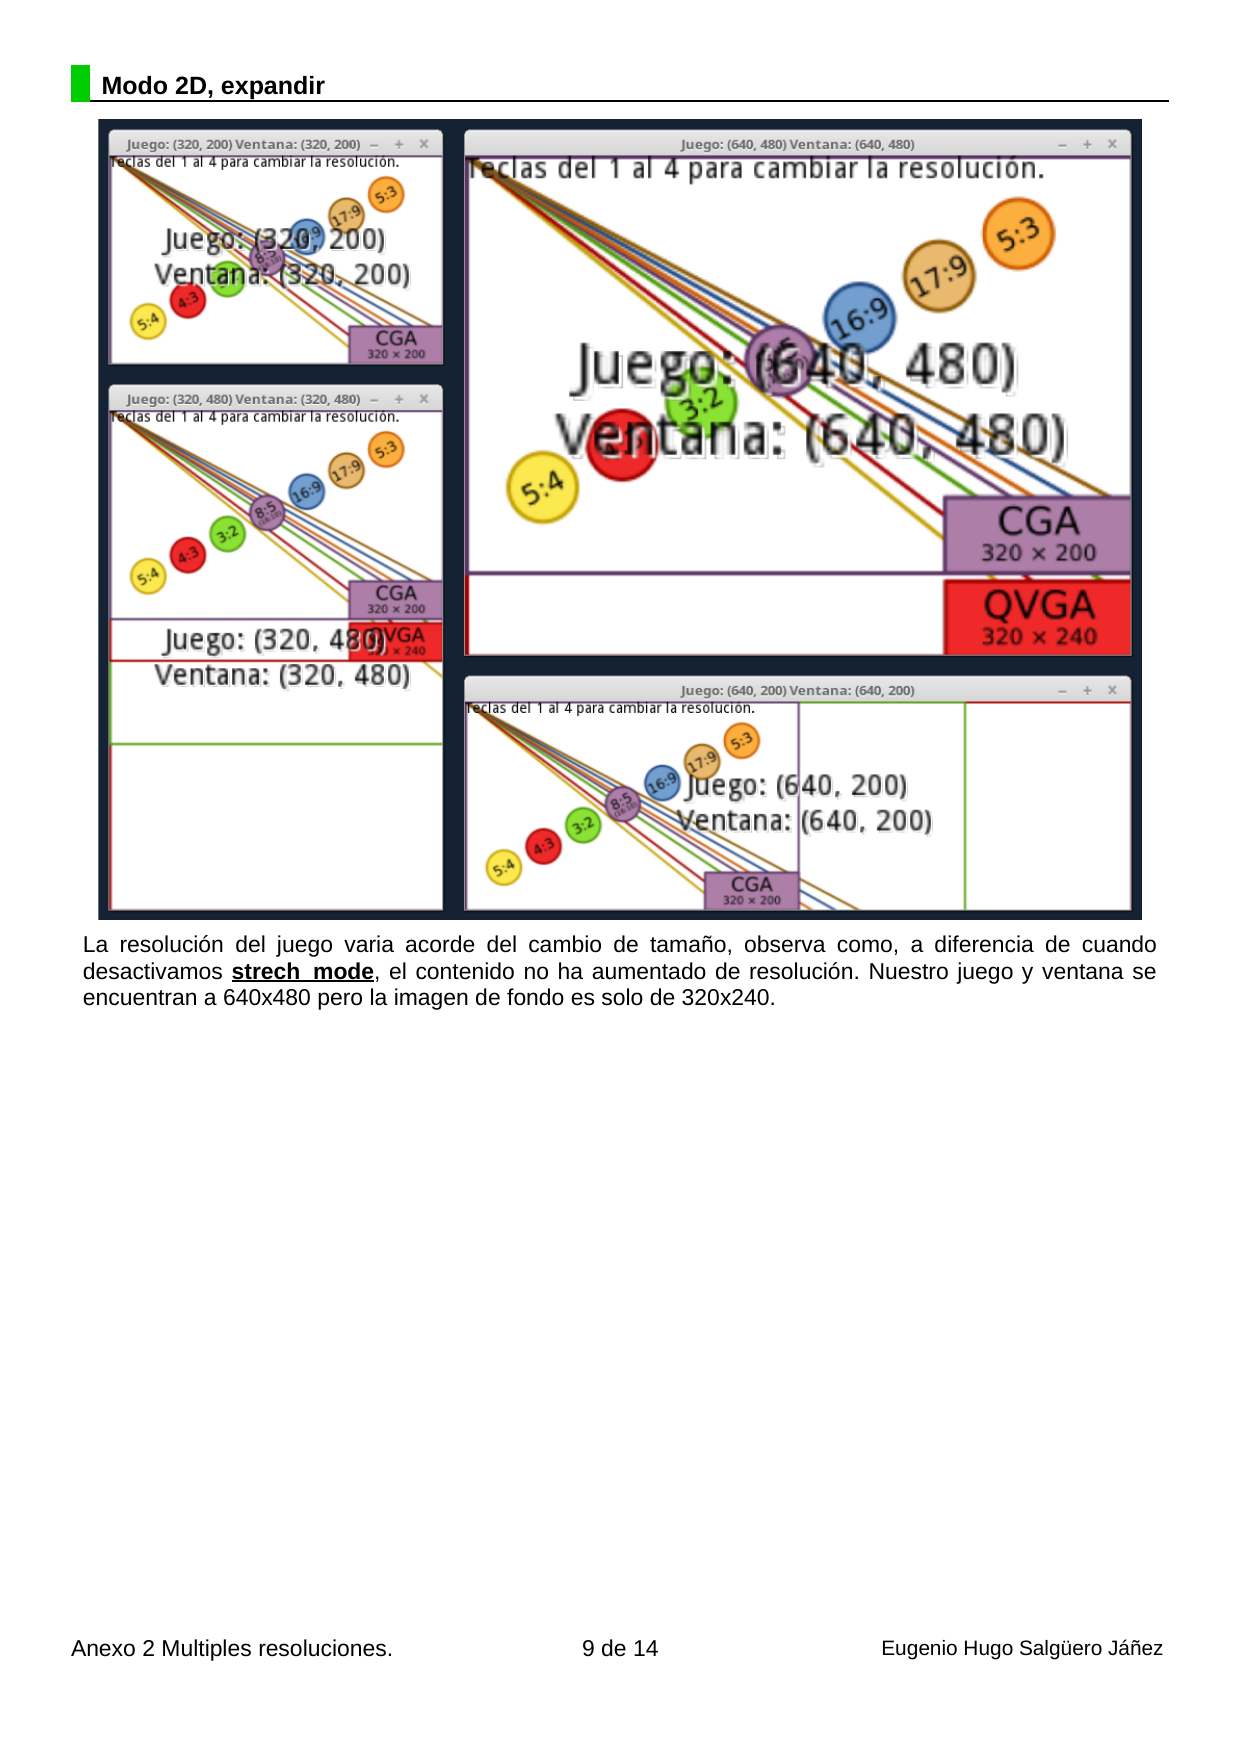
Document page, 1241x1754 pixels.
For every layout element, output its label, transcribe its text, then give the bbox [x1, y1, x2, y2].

picture [98, 119, 1142, 920]
text La resolución del juego varia acorde del cambio de tamaño, observa como, a diferencia de cuando desactivamos strech_mode, el contenido no ha aumentado de resolución. Nuestro juego y ventana se encuentran a 640x480 pero la imagen de fondo es solo de 320x240. [83, 119, 1158, 1010]
subtitle Modo 2D, expandir [90, 65, 1169, 100]
